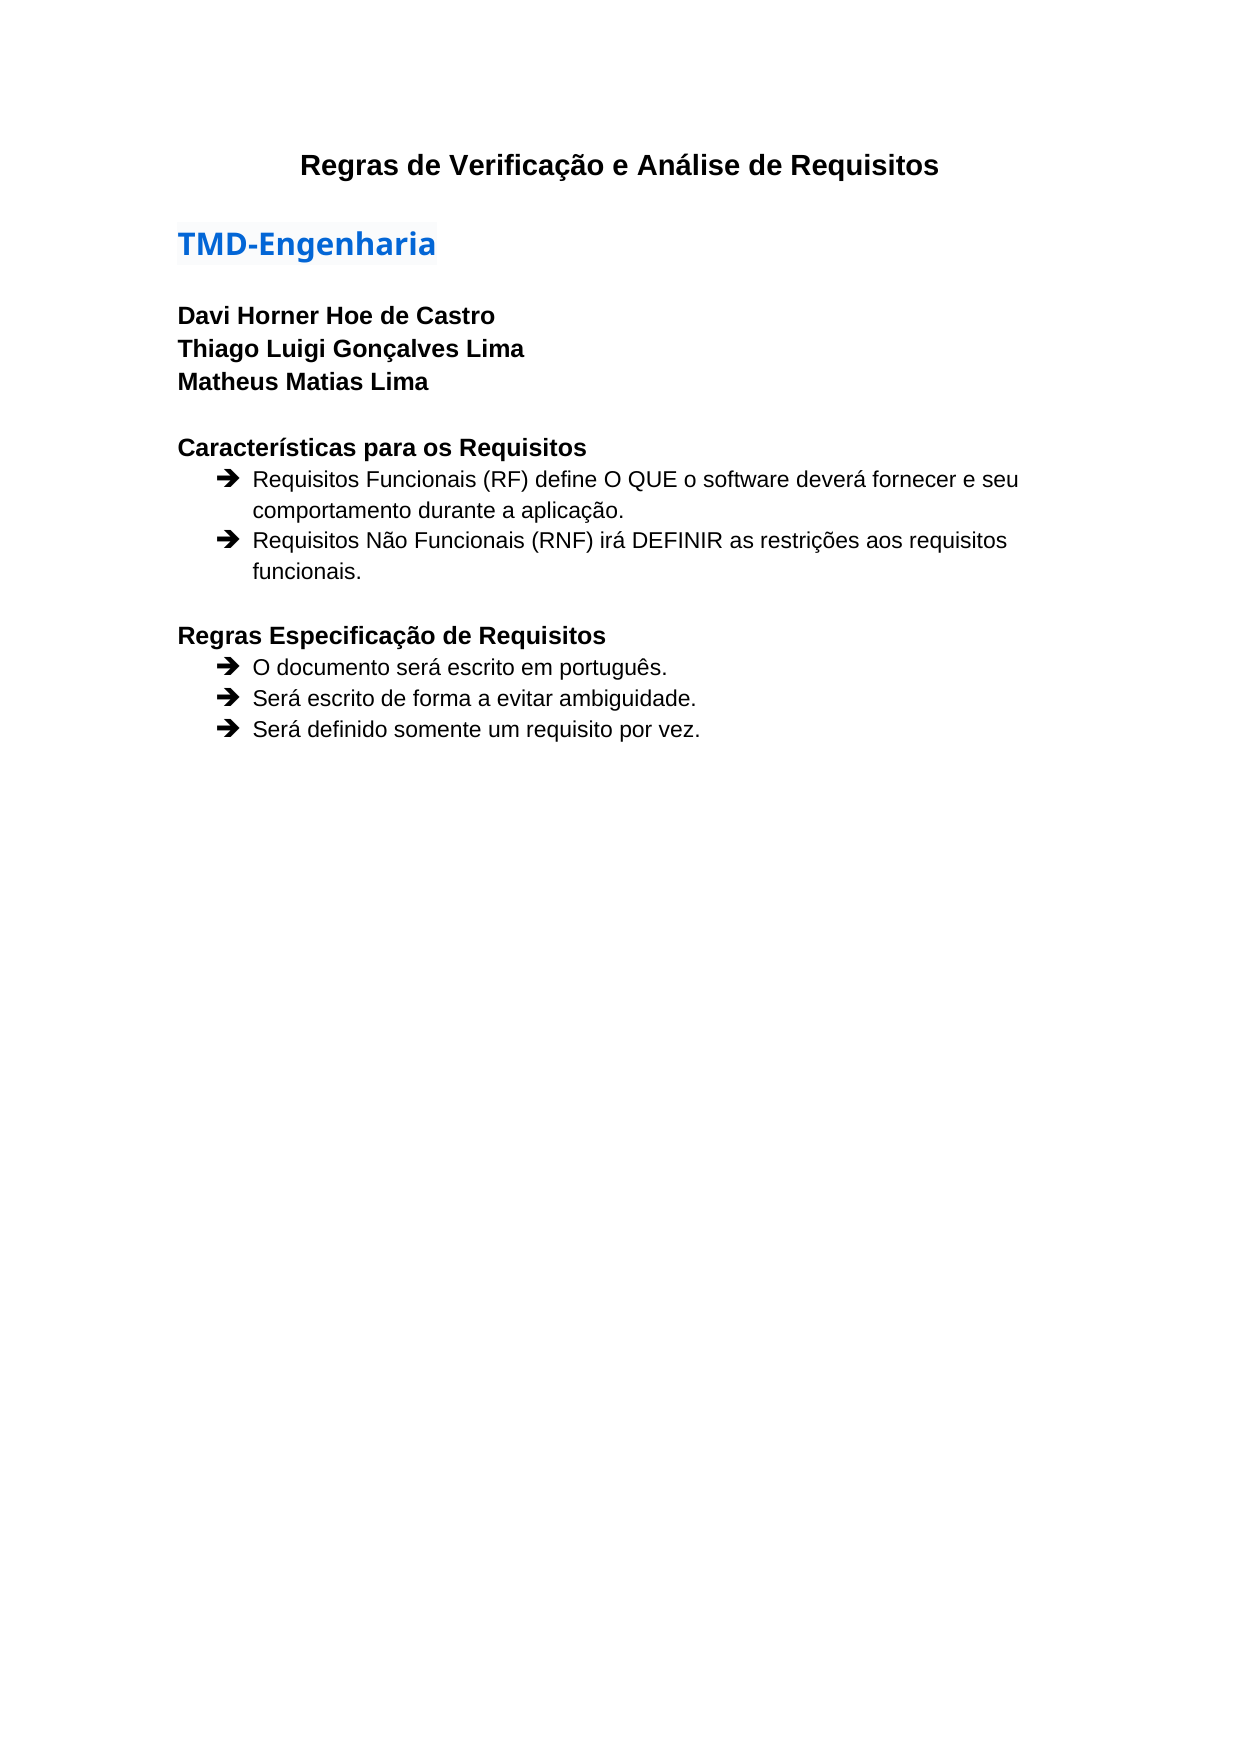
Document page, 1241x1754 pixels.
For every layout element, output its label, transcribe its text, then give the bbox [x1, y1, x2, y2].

text Regras Especificação de Requisitos [177, 621, 1063, 650]
text Thiago Luigi Gonçalves Lima [177, 334, 1063, 363]
text Regras de Verificação e Análise de Requisitos [177, 148, 1063, 181]
list Requisitos Funcionais (RF) define O QUE o software deverá fornecer e seu comportamento durante a aplicação. [215, 466, 1063, 523]
text TMD-Engenharia [177, 222, 1063, 265]
list Será escrito de forma a evitar ambiguidade. [215, 685, 1063, 712]
list Requisitos Não Funcionais (RNF) irá DEFINIR as restrições aos requisitos funcionais. [215, 527, 1063, 584]
list O documento será escrito em português. [215, 654, 1063, 681]
text Características para os Requisitos [177, 433, 1063, 462]
text Davi Horner Hoe de Castro [177, 301, 1063, 330]
text Matheus Matias Lima [177, 367, 1063, 396]
list Será definido somente um requisito por vez. [215, 716, 1063, 743]
